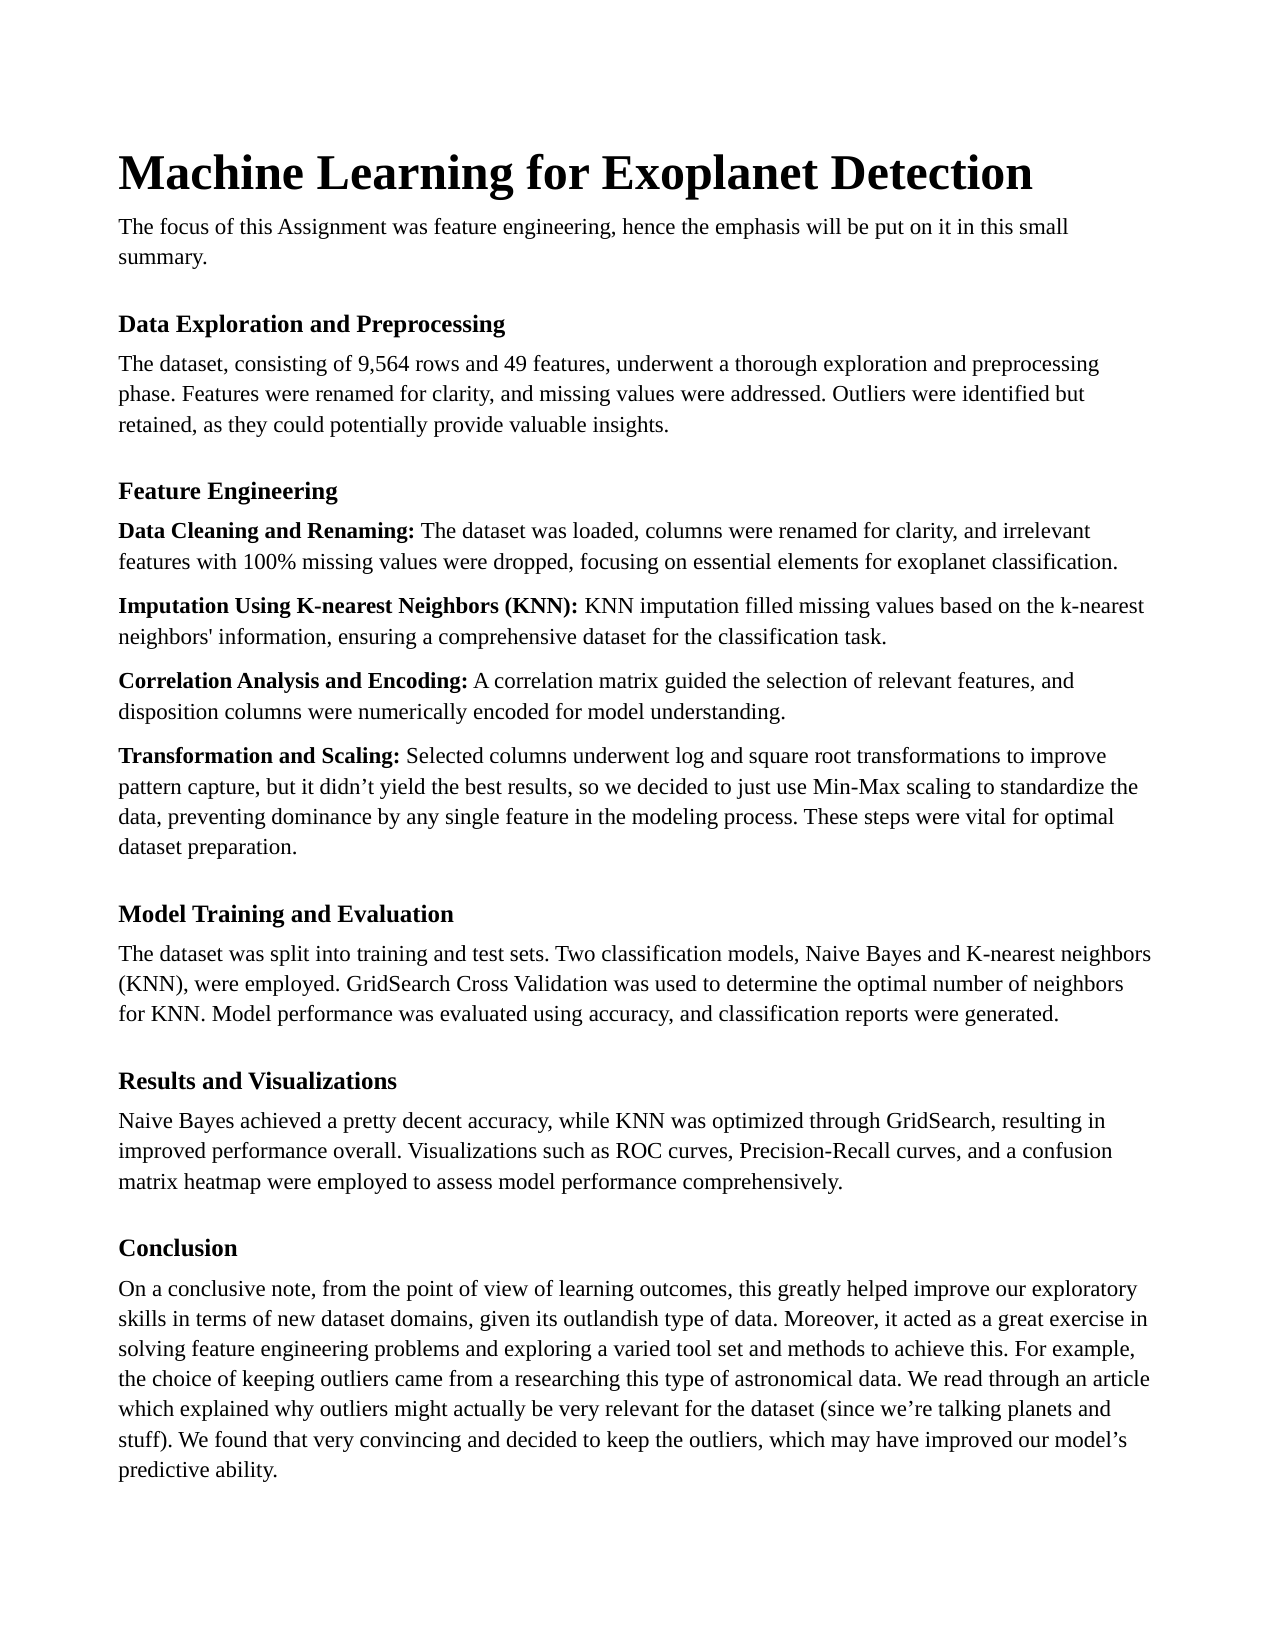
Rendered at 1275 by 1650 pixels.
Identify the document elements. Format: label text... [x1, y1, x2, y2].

text The dataset was split into training and test sets. Two classification models, Naive Bayes and K-nearest neighbors (KNN), were employed. GridSearch Cross Validation was used to determine the optimal number of neighbors for KNN. Model performance was evaluated using accuracy, and classification reports were generated. [118, 940, 1157, 1027]
text Transformation and Scaling: Selected columns underwent log and square root transformations to improve pattern capture, but it didn’t yield the best results, so we decided to just use Min-Max scaling to standardize the data, preventing dominance by any single feature in the modeling process. These steps were vital for optimal dataset preparation. [118, 742, 1157, 859]
text The focus of this Assignment was feature engineering, hence the emphasis will be put on it in this small summary. [118, 213, 1157, 270]
text Correlation Analysis and Encoding: A correlation matrix guided the selection of relevant features, and disposition columns were numerically encoded for model understanding. [118, 667, 1157, 724]
text Imputation Using K-nearest Neighbors (KNN): KNN imputation filled missing values based on the k-nearest neighbors' information, ensuring a comprehensive dataset for the classification task. [118, 592, 1157, 649]
text On a conclusive note, from the point of view of learning outcomes, this greatly helped improve our exploratory skills in terms of new dataset domains, given its outlandish type of data. Moreover, it acted as a great exercise in solving feature engineering problems and exploring a varied tool set and methods to achieve this. For example, the choice of keeping outliers came from a researching this type of astronomical data. We read through an article which explained why outliers might actually be very relevant for the dataset (since we’re talking planets and stuff). We found that very convincing and decided to keep the outliers, which may have improved our model’s predictive ability. [118, 1274, 1157, 1482]
text Naive Bayes achieved a pretty decent accuracy, while KNN was optimized through GridSearch, resulting in improved performance overall. Visualizations such as ROC curves, Precision-Recall curves, and a confusion matrix heatmap were employed to assess model performance comprehensively. [118, 1107, 1157, 1194]
subtitle Model Training and Evaluation [118, 899, 1157, 927]
subtitle Feature Engineering [118, 476, 1157, 505]
subtitle Data Exploration and Preprocessing [118, 309, 1157, 338]
subtitle Machine Learning for Exoplanet Detection [118, 143, 1157, 201]
text Data Cleaning and Renaming: The dataset was loaded, columns were renamed for clarity, and irrelevant features with 100% missing values were dropped, focusing on essential elements for exoplanet classification. [118, 517, 1157, 574]
text The dataset, consisting of 9,564 rows and 49 features, underwent a thorough exploration and preprocessing phase. Features were renamed for clarity, and missing values were addressed. Outliers were identified but retained, as they could potentially provide valuable insights. [118, 350, 1157, 437]
subtitle Conclusion [118, 1233, 1157, 1262]
subtitle Results and Visualizations [118, 1066, 1157, 1095]
